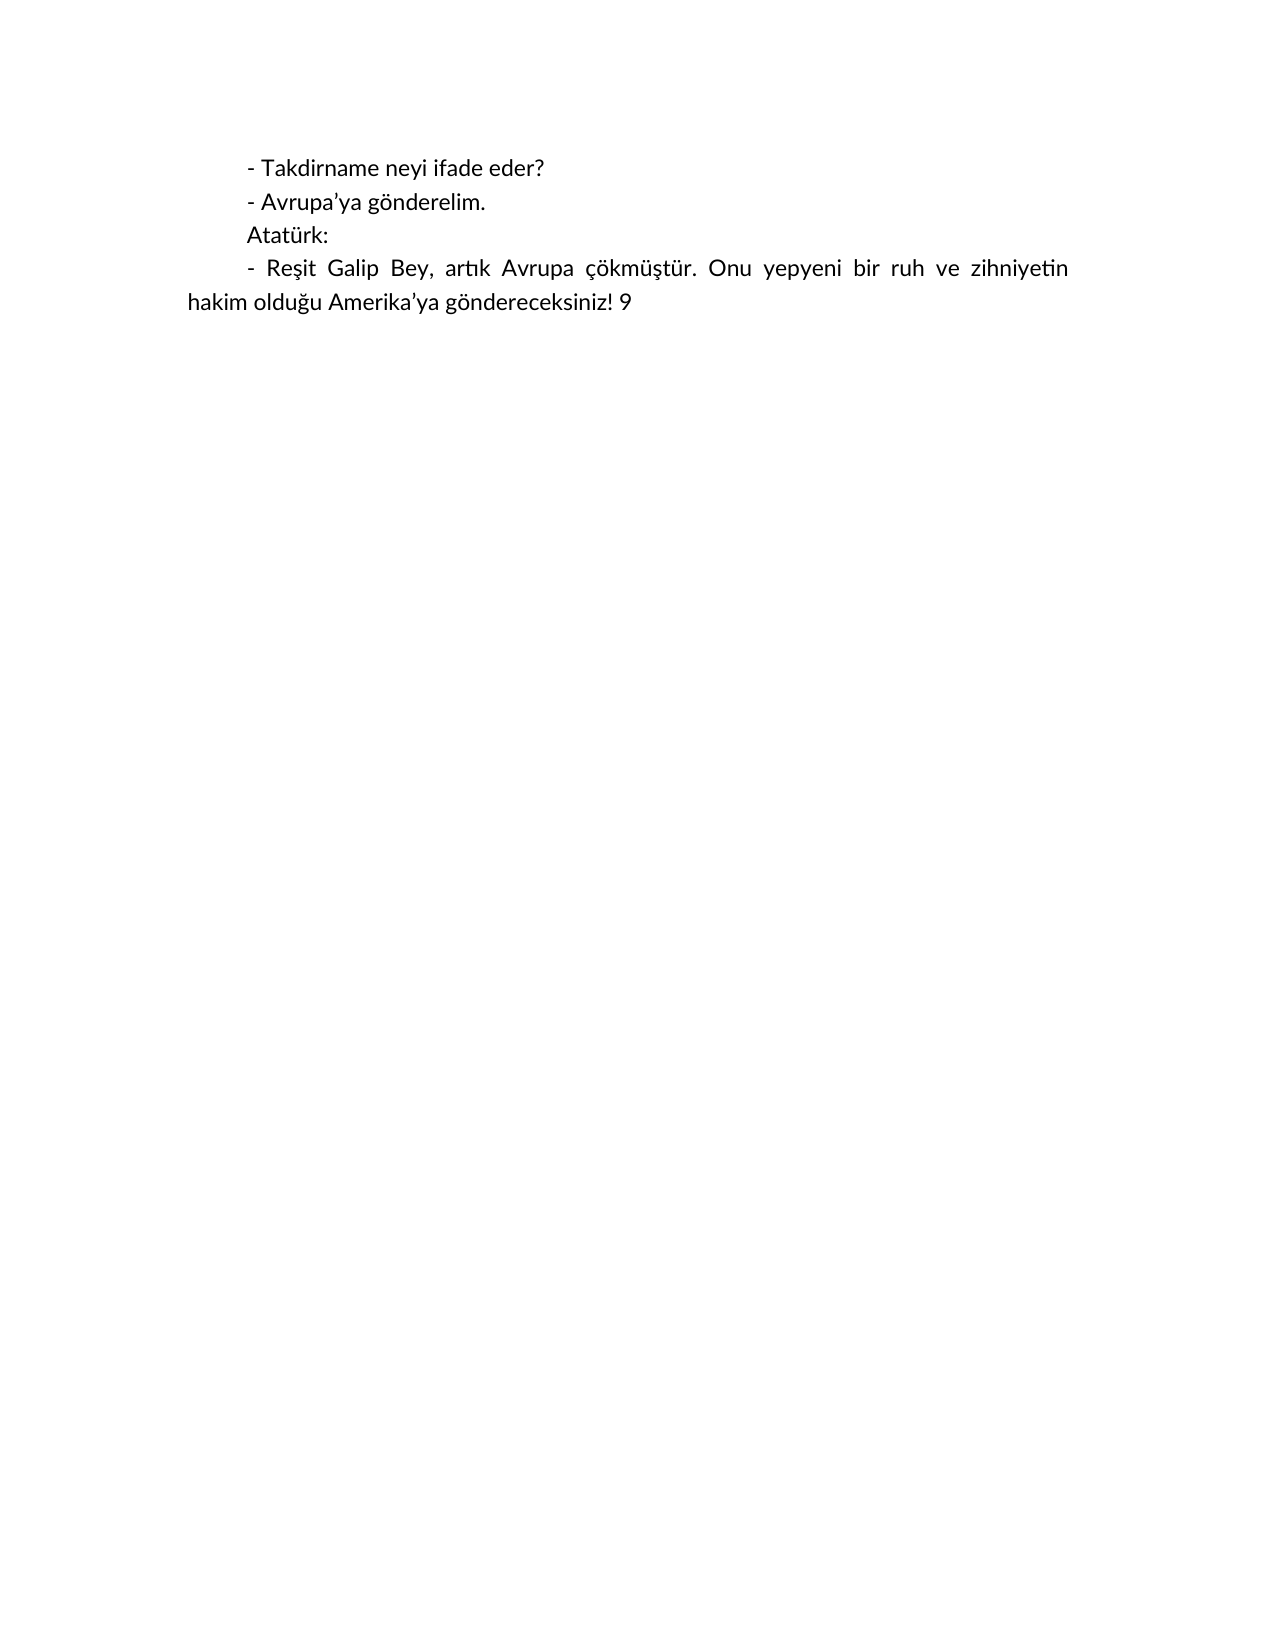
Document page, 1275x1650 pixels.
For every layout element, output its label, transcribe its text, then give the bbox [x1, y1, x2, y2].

text - Takdirname neyi ifade eder? [187, 150, 1070, 183]
text - Reşit Galip Bey, artık Avrupa çökmüştür. Onu yepyeni bir ruh ve zihniyetin hakim olduğu Amerika’ya göndereceksiniz! 9 [187, 250, 1070, 317]
text Atatürk: [187, 217, 1070, 250]
text - Avrupa’ya gönderelim. [187, 183, 1070, 217]
